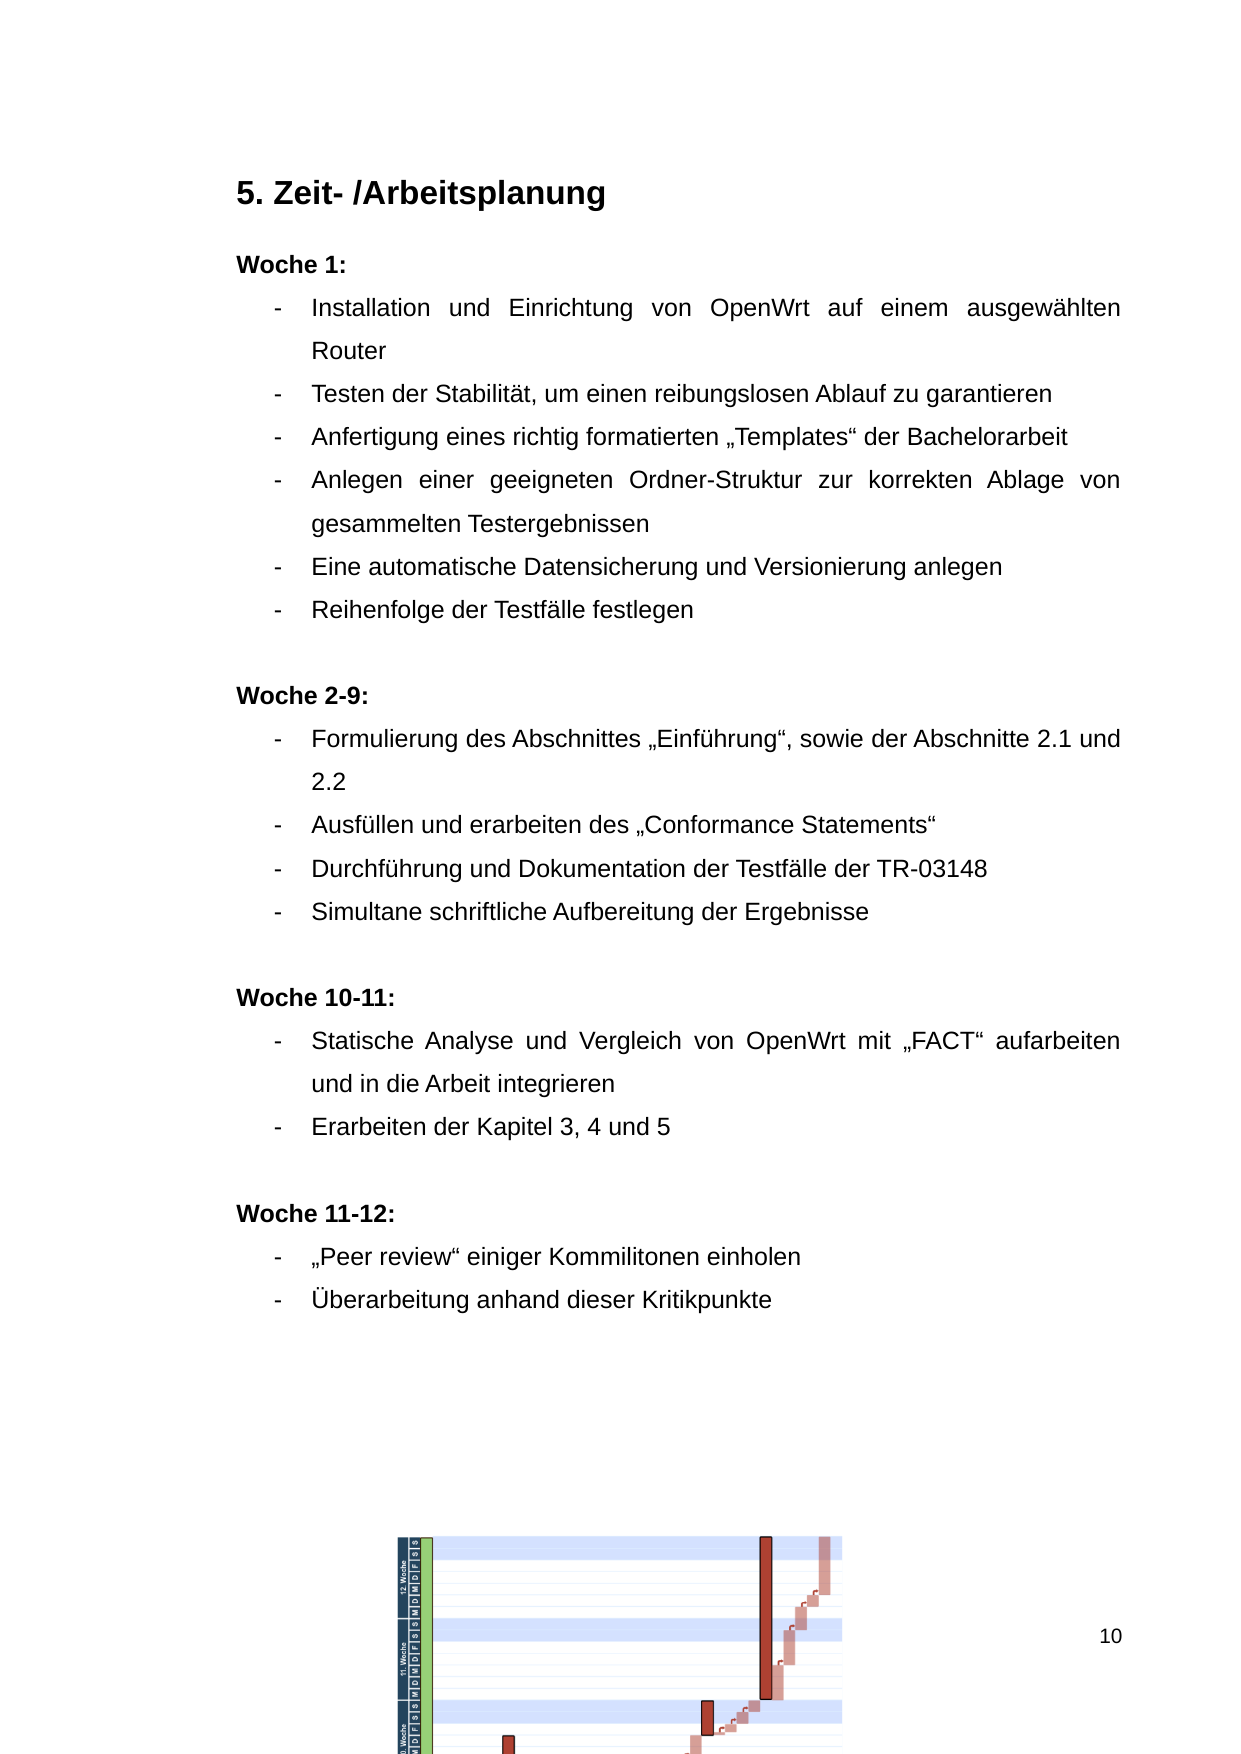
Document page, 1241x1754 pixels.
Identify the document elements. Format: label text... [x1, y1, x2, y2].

subtitle 5. Zeit- /Arbeitsplanung [236, 173, 1122, 211]
list Simultane schriftliche Aufbereitung der Ergebnisse [274, 897, 1122, 926]
text Woche 1: [236, 250, 1122, 279]
list Eine automatische Datensicherung und Versionierung anlegen [274, 552, 1122, 581]
list Anfertigung eines richtig formatierten „Templates“ der Bachelorarbeit [274, 422, 1122, 451]
list Anlegen einer geeigneten Ordner-Struktur zur korrekten Ablage von gesammelten Testergebnissen [274, 466, 1122, 537]
text Woche 10-11: [236, 983, 1122, 1012]
list Durchführung und Dokumentation der Testfälle der TR-03148 [274, 854, 1122, 882]
list Ausfüllen und erarbeiten des „Conformance Statements“ [274, 811, 1122, 839]
list Erarbeiten der Kapitel 3, 4 und 5 [274, 1112, 1122, 1141]
text Woche 11-12: [236, 1199, 1122, 1227]
list Testen der Stabilität, um einen reibungslosen Ablauf zu garantieren [274, 379, 1122, 408]
list Reihenfolge der Testfälle festlegen [274, 595, 1122, 624]
list „Peer review“ einiger Kommilitonen einholen [274, 1242, 1122, 1271]
text Woche 2-9: [236, 681, 1122, 710]
list Installation und Einrichtung von OpenWrt auf einem ausgewählten Router [274, 293, 1122, 365]
list Formulierung des Abschnittes „Einführung“, sowie der Abschnitte 2.1 und 2.2 [274, 724, 1122, 796]
list Überarbeitung anhand dieser Kritikpunkte [274, 1285, 1122, 1314]
list Statische Analyse und Vergleich von OpenWrt mit „FACT“ aufarbeiten und in die Arbeit integrieren [274, 1026, 1122, 1098]
